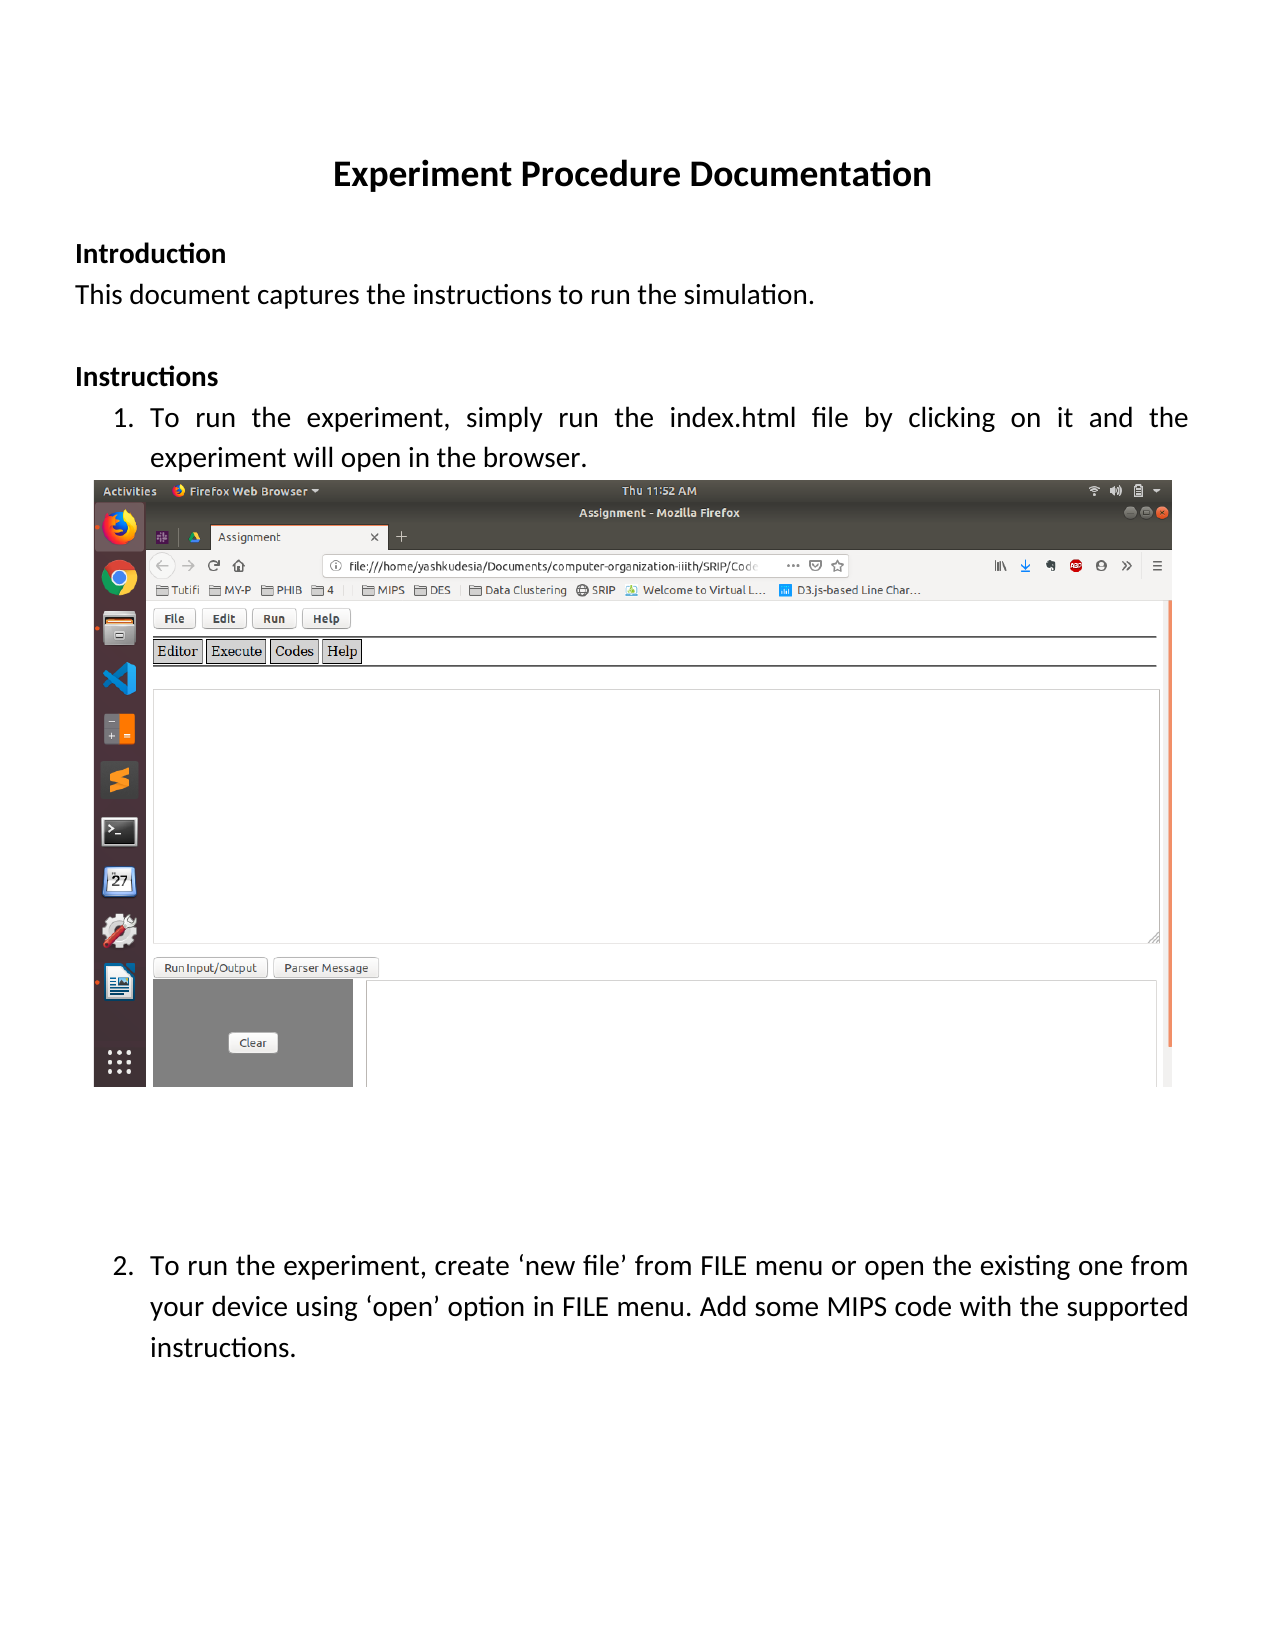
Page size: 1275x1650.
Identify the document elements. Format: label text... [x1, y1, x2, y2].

text Instructions [75, 358, 1191, 393]
list To run the experiment, create ‘new file’ from FILE menu or open the existing one from your device using ‘open’ option in FILE menu. Add some MIPS code with the supported instructions. [112, 1247, 1191, 1364]
text Introduction [75, 235, 1191, 271]
text This document captures the instructions to run the simulation. [75, 276, 1191, 311]
picture [93, 480, 1172, 1087]
text Experiment Procedure Documentation [75, 150, 1191, 196]
list To run the experiment, simply run the index.html file by clicking on it and the experiment will open in the browser. [112, 399, 1191, 475]
